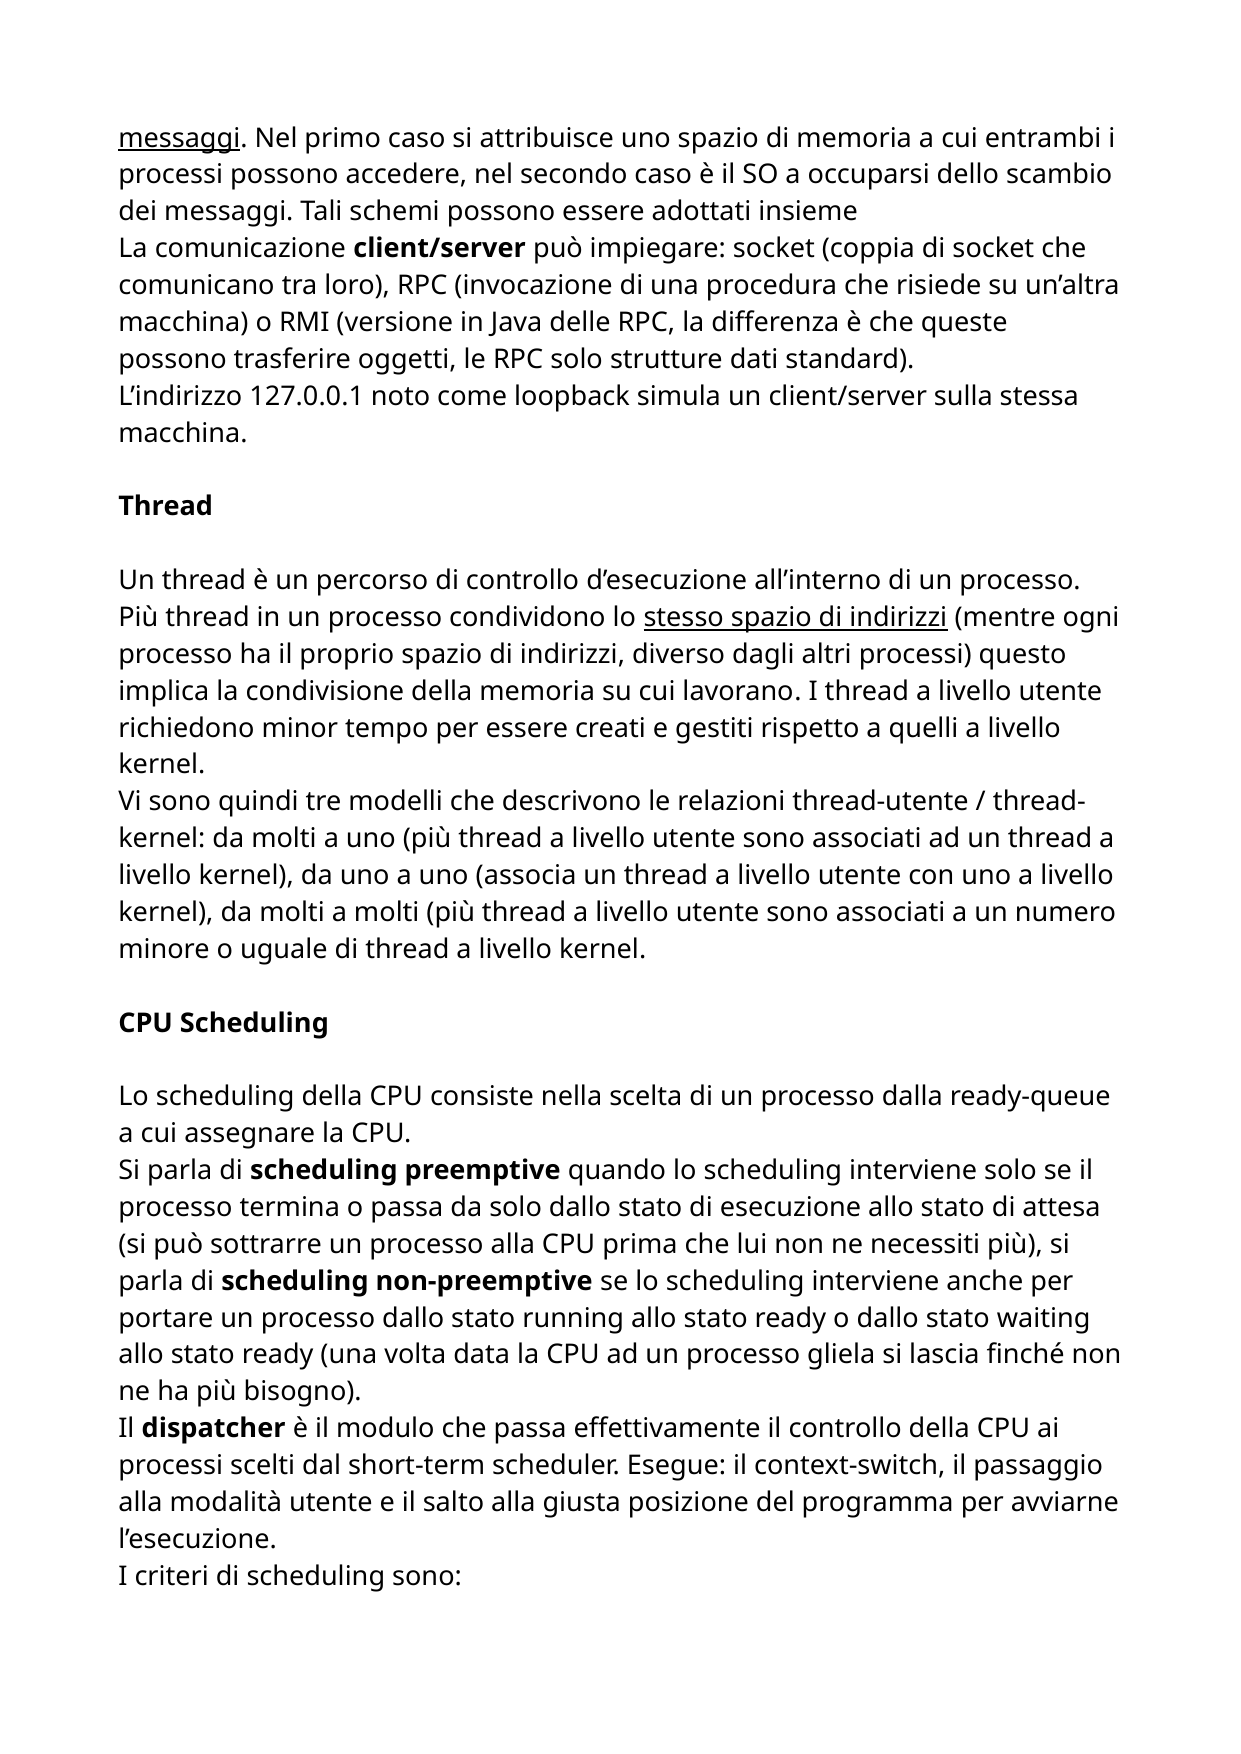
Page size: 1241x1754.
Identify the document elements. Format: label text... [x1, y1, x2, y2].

text Thread [118, 487, 1122, 524]
text messaggi. Nel primo caso si attribuisce uno spazio di memoria a cui entrambi i processi possono accedere, nel secondo caso è il SO a occuparsi dello scambio dei messaggi. Tali schemi possono essere adottati insieme [118, 118, 1122, 229]
text Un thread è un percorso di controllo d’esecuzione all’interno di un processo. Più thread in un processo condividono lo stesso spazio di indirizzi (mentre ogni processo ha il proprio spazio di indirizzi, diverso dagli altri processi) questo implica la condivisione della memoria su cui lavorano. I thread a livello utente richiedono minor tempo per essere creati e gestiti rispetto a quelli a livello kernel. [118, 561, 1122, 782]
text Vi sono quindi tre modelli che descrivono le relazioni thread-utente / thread-kernel: da molti a uno (più thread a livello utente sono associati ad un thread a livello kernel), da uno a uno (associa un thread a livello utente con uno a livello kernel), da molti a molti (più thread a livello utente sono associati a un numero minore o uguale di thread a livello kernel. [118, 782, 1122, 966]
text Lo scheduling della CPU consiste nella scelta di un processo dalla ready-queue a cui assegnare la CPU. [118, 1077, 1122, 1151]
text L’indirizzo 127.0.0.1 noto come loopback simula un client/server sulla stessa macchina. [118, 376, 1122, 450]
text Il dispatcher è il modulo che passa effettivamente il controllo della CPU ai processi scelti dal short-term scheduler. Esegue: il context-switch, il passaggio alla modalità utente e il salto alla giusta posizione del programma per avviarne l’esecuzione. [118, 1409, 1122, 1556]
text Si parla di scheduling preemptive quando lo scheduling interviene solo se il processo termina o passa da solo dallo stato di esecuzione allo stato di attesa (si può sottrarre un processo alla CPU prima che lui non ne necessiti più), si parla di scheduling non-preemptive se lo scheduling interviene anche per portare un processo dallo stato running allo stato ready o dallo stato waiting allo stato ready (una volta data la CPU ad un processo gliela si lascia finché non ne ha più bisogno). [118, 1151, 1122, 1409]
text La comunicazione client/server può impiegare: socket (coppia di socket che comunicano tra loro), RPC (invocazione di una procedura che risiede su un’altra macchina) o RMI (versione in Java delle RPC, la differenza è che queste possono trasferire oggetti, le RPC solo strutture dati standard). [118, 229, 1122, 376]
text CPU Scheduling [118, 1003, 1122, 1040]
text I criteri di scheduling sono: [118, 1556, 1122, 1593]
